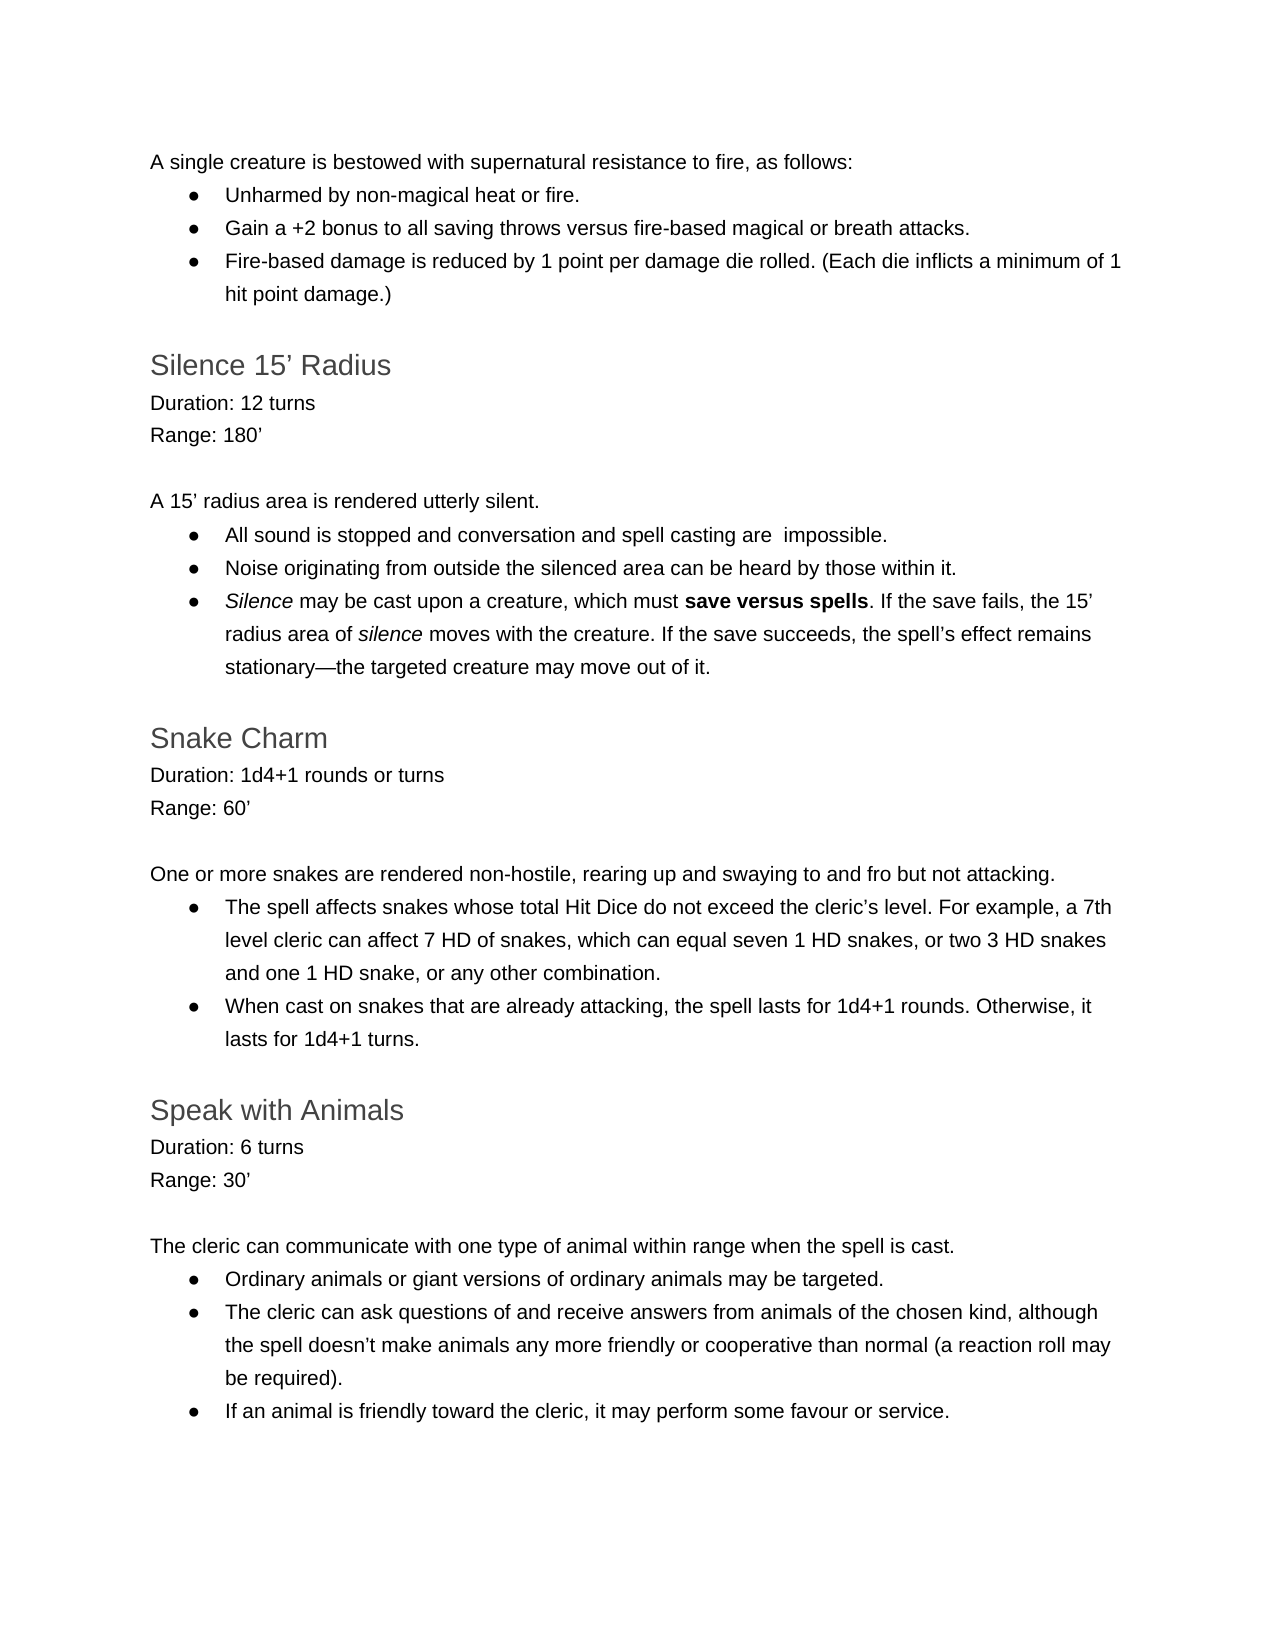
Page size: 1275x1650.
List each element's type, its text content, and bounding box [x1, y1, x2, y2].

list All sound is stopped and conversation and spell casting are impossible. [187, 522, 1125, 546]
text Duration: 6 turns [150, 1135, 1125, 1159]
text The cleric can communicate with one type of animal within range when the spell is cast. [150, 1234, 1125, 1258]
text Range: 60’ [150, 796, 1125, 820]
list Ordinary animals or giant versions of ordinary animals may be targeted. [187, 1267, 1125, 1291]
list Noise originating from outside the silenced area can be heard by those within it. [187, 555, 1125, 579]
subtitle Speak with Animals [150, 1093, 1125, 1127]
list The cleric can ask questions of and receive answers from animals of the chosen kind, although the spell doesn’t make animals any more friendly or cooperative than normal (a reaction roll may be required). [187, 1300, 1125, 1390]
list When cast on snakes that are already attacking, the spell lasts for 1d4+1 rounds. Otherwise, it lasts for 1d4+1 turns. [187, 994, 1125, 1051]
list Fire-based damage is reduced by 1 point per damage die rolled. (Each die inflicts a minimum of 1 hit point damage.) [187, 249, 1125, 306]
text Duration: 12 turns [150, 390, 1125, 414]
text One or more snakes are rendered non-hostile, rearing up and swaying to and fro but not attacking. [150, 862, 1125, 886]
subtitle Snake Charm [150, 721, 1125, 754]
text Range: 30’ [150, 1168, 1125, 1192]
subtitle Silence 15’ Radius [150, 348, 1125, 382]
text A single creature is bestowed with supernatural resistance to fire, as follows: [150, 150, 1125, 174]
list If an animal is friendly toward the cleric, it may perform some favour or service. [187, 1399, 1125, 1423]
list The spell affects snakes whose total Hit Dice do not exceed the cleric’s level. For example, a 7th level cleric can affect 7 HD of snakes, which can equal seven 1 HD snakes, or two 3 HD snakes and one 1 HD snake, or any other combination. [187, 895, 1125, 985]
list Silence may be cast upon a creature, which must save versus spells. If the save fails, the 15’ radius area of silence moves with the creature. If the save succeeds, the spell’s effect remains stationary—the targeted creature may move out of it. [187, 588, 1125, 678]
list Unharmed by non-magical heat or fire. [187, 183, 1125, 207]
text Duration: 1d4+1 rounds or turns [150, 763, 1125, 787]
text A 15’ radius area is rendered utterly silent. [150, 489, 1125, 513]
text Range: 180’ [150, 423, 1125, 447]
list Gain a +2 bonus to all saving throws versus fire-based magical or breath attacks. [187, 216, 1125, 240]
